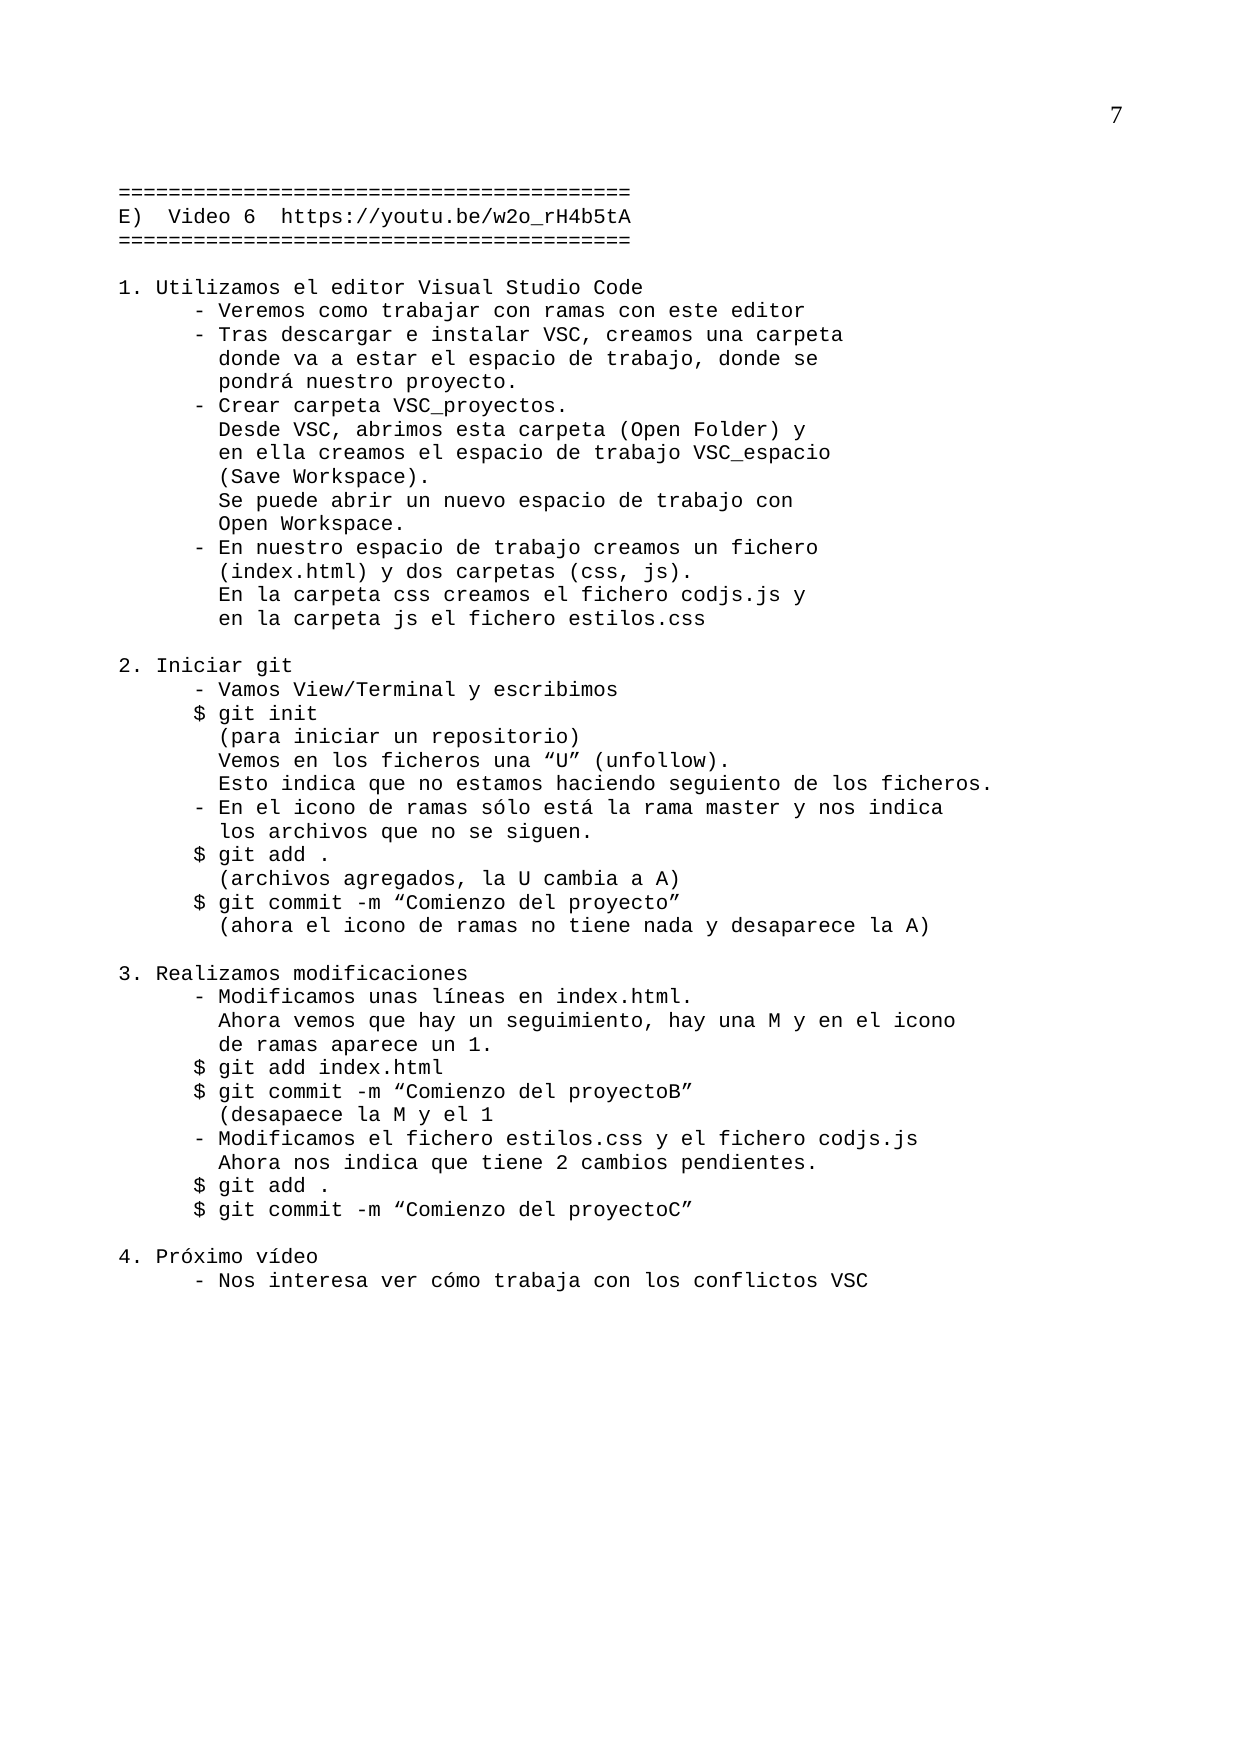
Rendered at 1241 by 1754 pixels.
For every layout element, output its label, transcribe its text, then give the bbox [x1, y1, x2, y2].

text 3. Realizamos modificaciones [118, 963, 1122, 986]
text ========================================= [118, 229, 1122, 253]
text $ git add index.html [118, 1057, 1122, 1081]
text (archivos agregados, la U cambia a A) [118, 868, 1122, 892]
text Se puede abrir un nuevo espacio de trabajo con [118, 490, 1122, 513]
text pondrá nuestro proyecto. [118, 371, 1122, 395]
text $ git commit -m “Comienzo del proyectoC” [118, 1199, 1122, 1223]
text - Modificamos el fichero estilos.css y el fichero codjs.js [118, 1128, 1122, 1152]
text - Modificamos unas líneas en index.html. [118, 986, 1122, 1010]
text $ git commit -m “Comienzo del proyectoB” [118, 1081, 1122, 1104]
text en ella creamos el espacio de trabajo VSC_espacio [118, 442, 1122, 466]
text 4. Próximo vídeo [118, 1246, 1122, 1270]
text - Crear carpeta VSC_proyectos. [118, 395, 1122, 419]
text $ git commit -m “Comienzo del proyecto” [118, 892, 1122, 915]
text (para iniciar un repositorio) [118, 726, 1122, 750]
text $ git add . [118, 844, 1122, 868]
text (desapaece la M y el 1 [118, 1104, 1122, 1128]
text 2. Iniciar git [118, 655, 1122, 679]
text - Veremos como trabajar con ramas con este editor [118, 301, 1122, 324]
text Ahora vemos que hay un seguimiento, hay una M y en el icono [118, 1010, 1122, 1033]
text (Save Workspace). [118, 466, 1122, 490]
text $ git add . [118, 1175, 1122, 1199]
text 1. Utilizamos el editor Visual Studio Code [118, 277, 1122, 301]
text ========================================= [118, 182, 1122, 206]
text - Tras descargar e instalar VSC, creamos una carpeta [118, 324, 1122, 348]
text (index.html) y dos carpetas (css, js). [118, 561, 1122, 584]
text en la carpeta js el fichero estilos.css [118, 608, 1122, 632]
text Esto indica que no estamos haciendo seguiento de los ficheros. [118, 773, 1122, 797]
text Open Workspace. [118, 513, 1122, 537]
text - Vamos View/Terminal y escribimos [118, 679, 1122, 702]
text los archivos que no se siguen. [118, 821, 1122, 844]
text E) Video 6 https://youtu.be/w2o_rH4b5tA [118, 206, 1122, 229]
text de ramas aparece un 1. [118, 1033, 1122, 1057]
text (ahora el icono de ramas no tiene nada y desaparece la A) [118, 915, 1122, 939]
text Ahora nos indica que tiene 2 cambios pendientes. [118, 1152, 1122, 1175]
text - En nuestro espacio de trabajo creamos un fichero [118, 537, 1122, 561]
text - Nos interesa ver cómo trabaja con los conflictos VSC [118, 1270, 1122, 1294]
text donde va a estar el espacio de trabajo, donde se [118, 348, 1122, 371]
text En la carpeta css creamos el fichero codjs.js y [118, 584, 1122, 608]
text Vemos en los ficheros una “U” (unfollow). [118, 750, 1122, 773]
text Desde VSC, abrimos esta carpeta (Open Folder) y [118, 419, 1122, 442]
text - En el icono de ramas sólo está la rama master y nos indica [118, 797, 1122, 821]
text $ git init [118, 702, 1122, 726]
